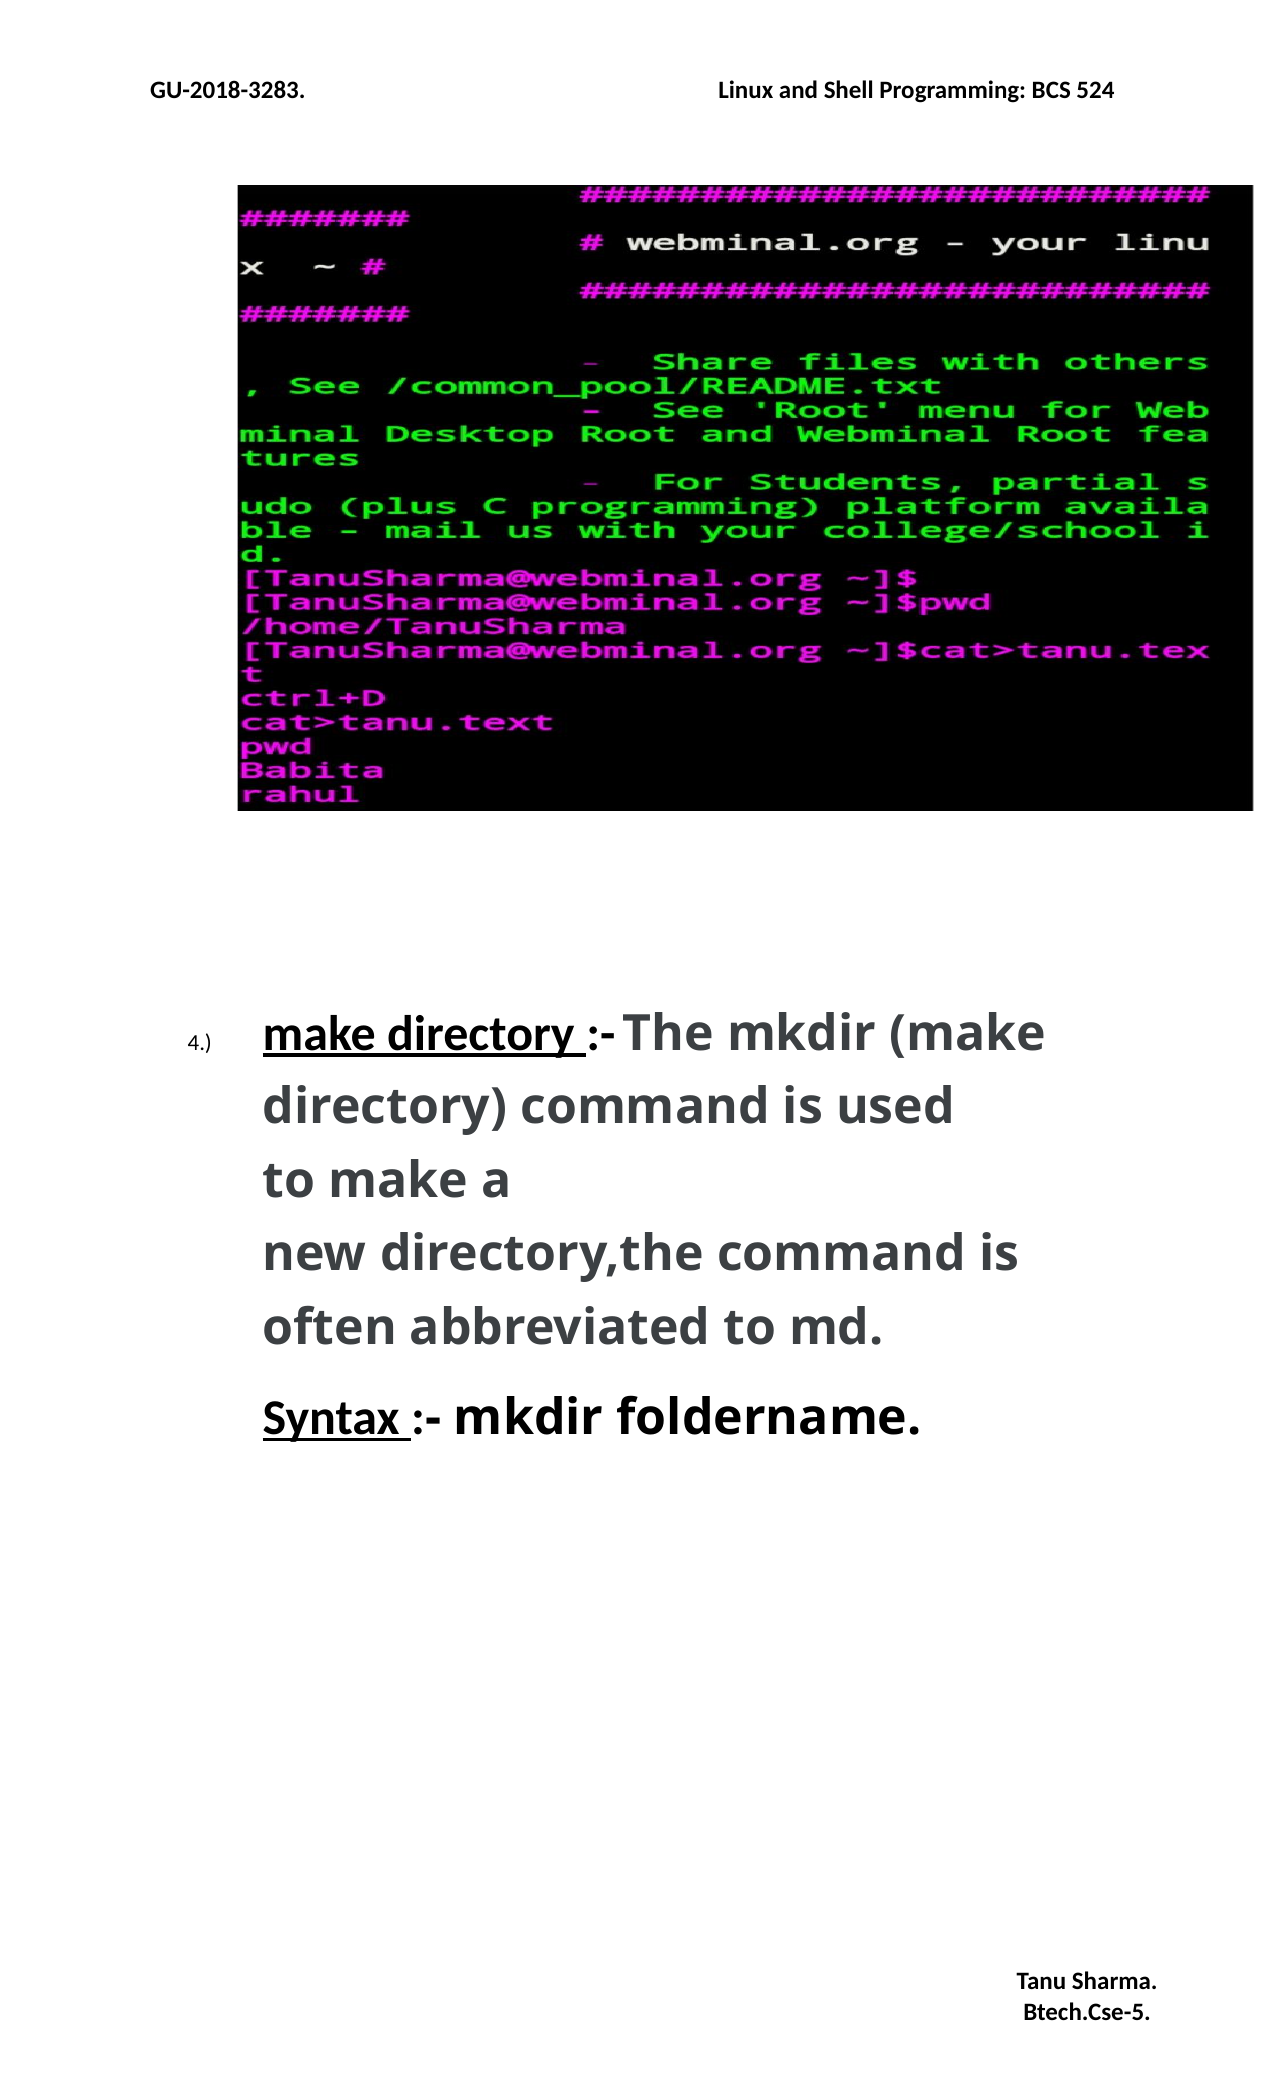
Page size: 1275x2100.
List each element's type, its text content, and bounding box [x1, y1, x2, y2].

list Syntax :- mkdir foldername. [262, 1381, 1125, 1449]
picture [237, 185, 1254, 811]
list make directory :- The mkdir (make directory) command is used to make a new directory,the command is often abbreviated to md. [187, 996, 1125, 1359]
